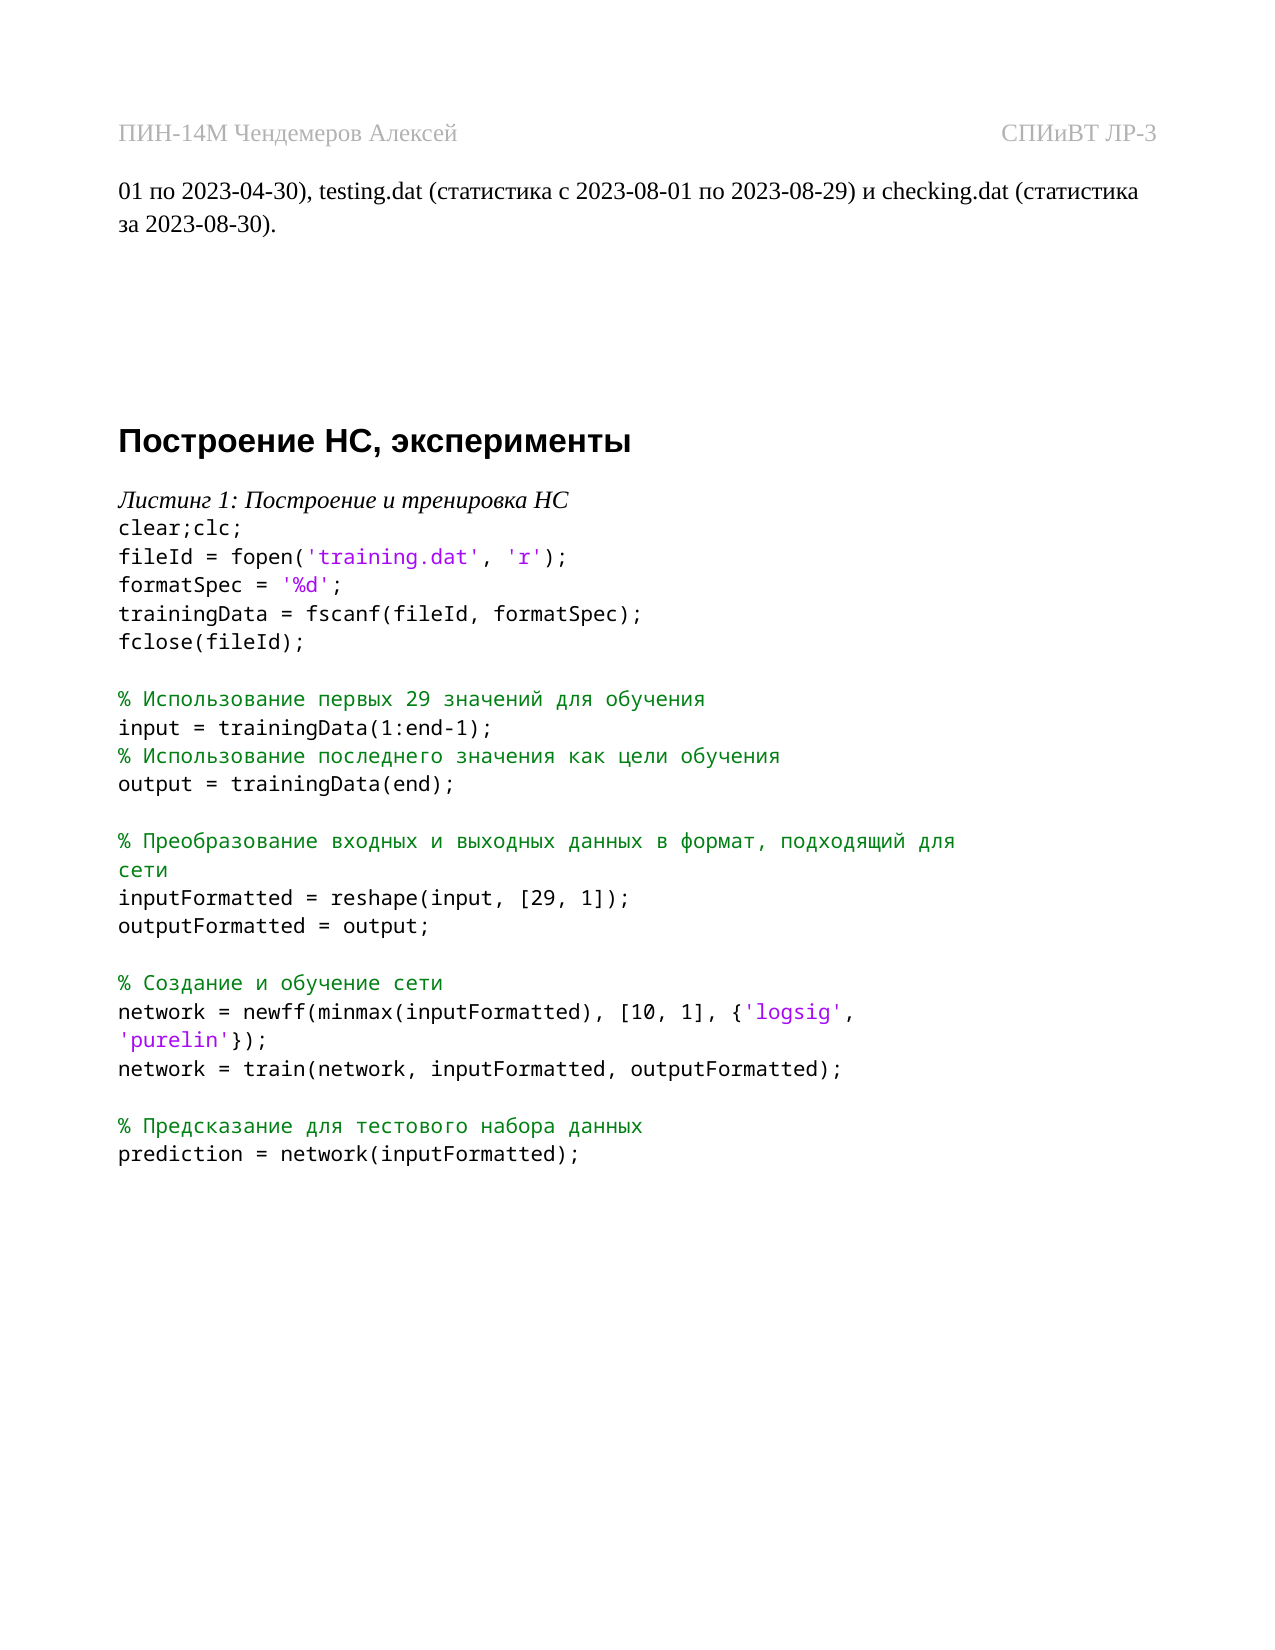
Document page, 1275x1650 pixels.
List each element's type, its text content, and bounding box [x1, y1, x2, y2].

text Листинг 1: Построение и тренировка НС [118, 485, 974, 1168]
text 01 по 2023-04-30), testing.dat (статистика с 2023-08-01 по 2023-08-29) и checking.dat (статистика за 2023-08-30). [118, 176, 1157, 238]
subtitle Построение НС, эксперименты [118, 421, 1157, 460]
